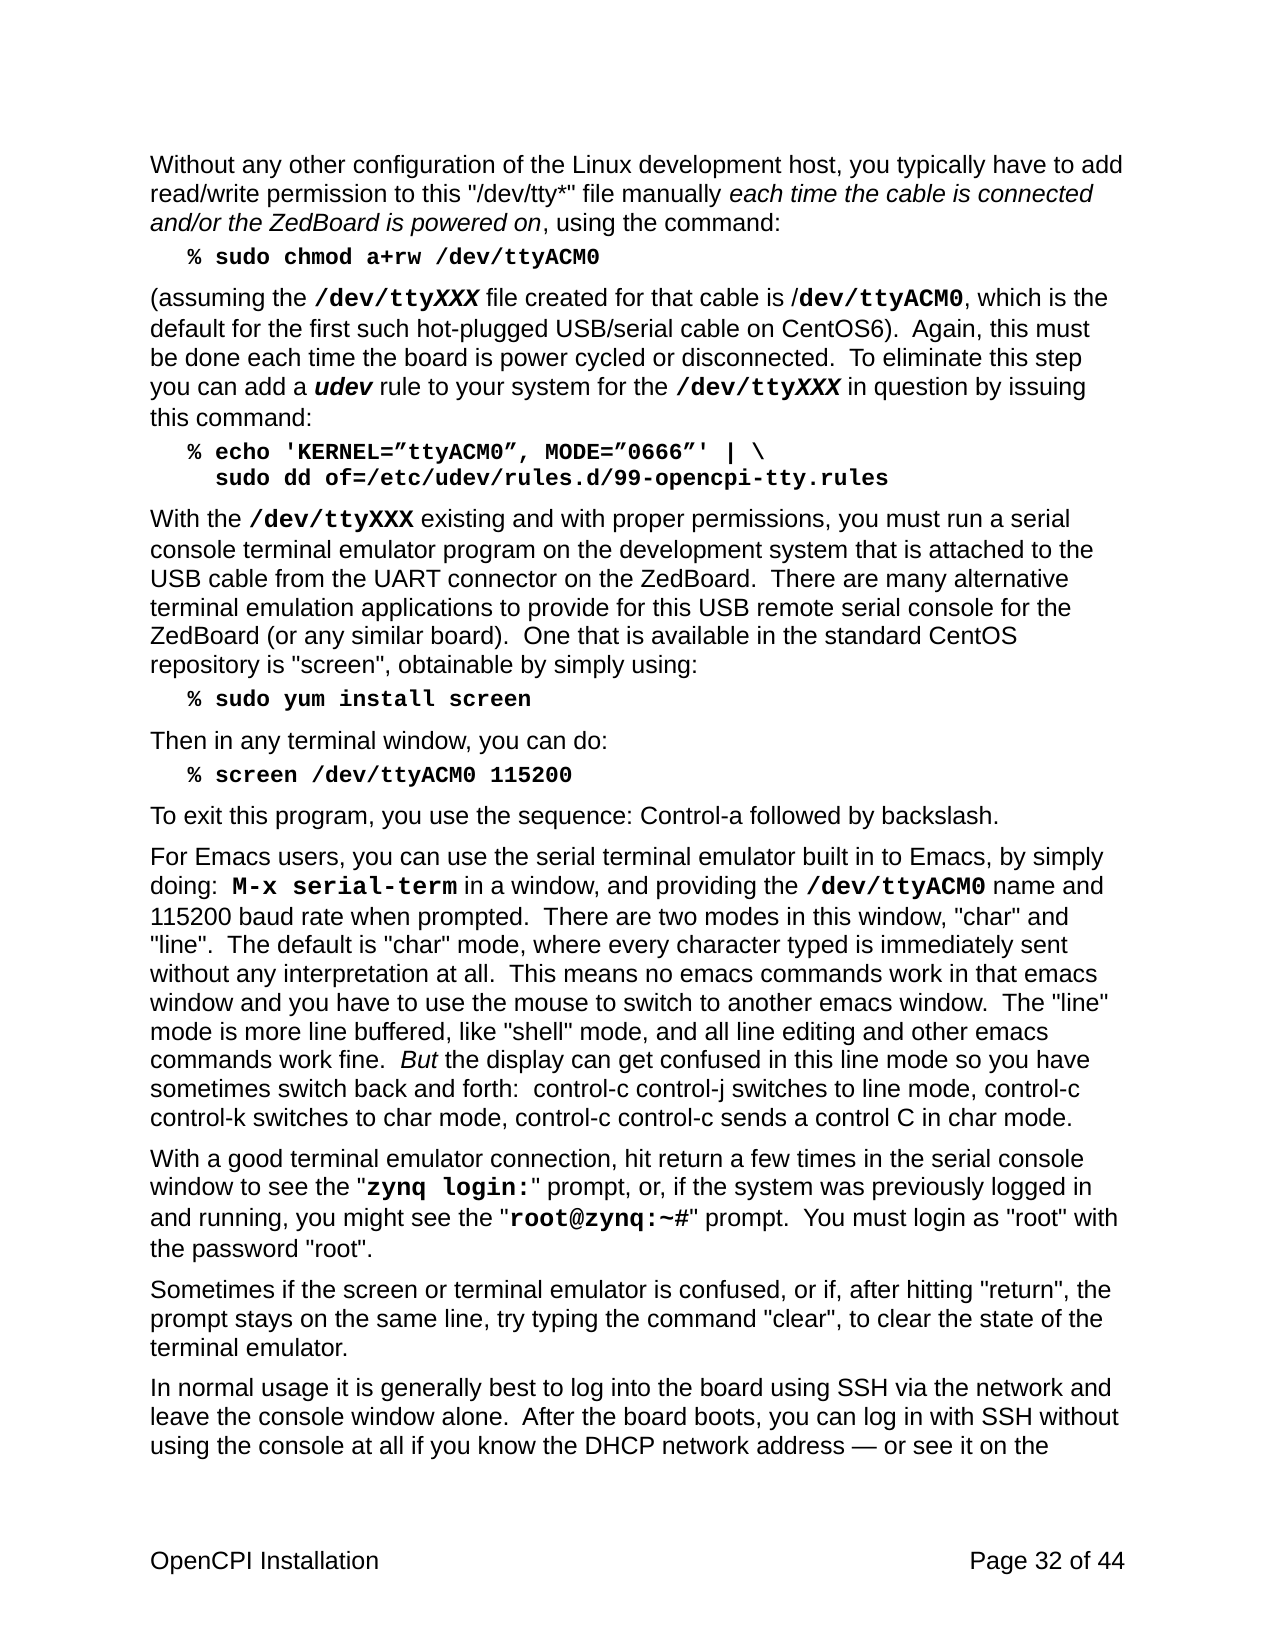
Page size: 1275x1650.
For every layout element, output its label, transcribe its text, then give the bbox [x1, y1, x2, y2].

text Sometimes if the screen or terminal emulator is confused, or if, after hitting "return", the prompt stays on the same line, try typing the command "clear", to clear the state of the terminal emulator. [150, 1275, 1125, 1361]
text With the /dev/ttyXXX existing and with proper permissions, you must run a serial console terminal emulator program on the development system that is attached to the USB cable from the UART connector on the ZedBoard. There are many alternative terminal emulation applications to provide for this USB remote serial console for the ZedBoard (or any similar board). One that is available in the standard CentOS repository is "screen", obtainable by simply using: [150, 504, 1125, 679]
text To exit this program, you use the sequence: Control-a followed by backslash. [150, 801, 1125, 830]
text % sudo yum install screen [187, 688, 1125, 714]
text % sudo chmod a+rw /dev/ttyACM0 [187, 245, 1125, 271]
text With a good terminal emulator connection, hit return a few times in the serial console window to see the "zynq login:" prompt, or, if the system was previously logged in and running, you might see the "root@zynq:~#" prompt. You must login as "root" with the password "root". [150, 1144, 1125, 1263]
text (assuming the /dev/ttyXXX file created for that cable is /dev/ttyACM0, which is the default for the first such hot-plugged USB/serial cable on CentOS6). Again, this must be done each time the board is power cycled or disconnected. To eliminate this step you can add a udev rule to your system for the /dev/ttyXXX in question by issuing this command: [150, 283, 1125, 431]
text % echo 'KERNEL=”ttyACM0”, MODE=”0666”' | \ sudo dd of=/etc/udev/rules.d/99-opencpi-tty.rules [187, 440, 1125, 492]
text Without any other configuration of the Linux development host, you typically have to add read/write permission to this "/dev/tty*" file manually each time the cable is connected and/or the ZedBoard is powered on, using the command: [150, 150, 1125, 236]
text Then in any terminal window, you can do: [150, 726, 1125, 754]
text % screen /dev/ttyACM0 115200 [187, 763, 1125, 789]
text In normal usage it is generally best to log into the board using SSH via the network and leave the console window alone. After the board boots, you can log in with SSH without using the console at all if you know the DHCP network address — or see it on the [150, 1373, 1125, 1459]
text For Emacs users, you can use the serial terminal emulator built in to Emacs, by simply doing: M-x serial-term in a window, and providing the /dev/ttyACM0 name and 115200 baud rate when prompted. There are two modes in this window, "char" and "line". The default is "char" mode, where every character typed is immediately sent without any interpretation at all. This means no emacs commands work in that emacs window and you have to use the mouse to switch to another emacs window. The "line" mode is more line buffered, like "shell" mode, and all line editing and other emacs commands work fine. But the display can get confused in this line mode so you have sometimes switch back and forth: control-c control-j switches to line mode, control-c control-k switches to char mode, control-c control-c sends a control C in char mode. [150, 842, 1125, 1132]
